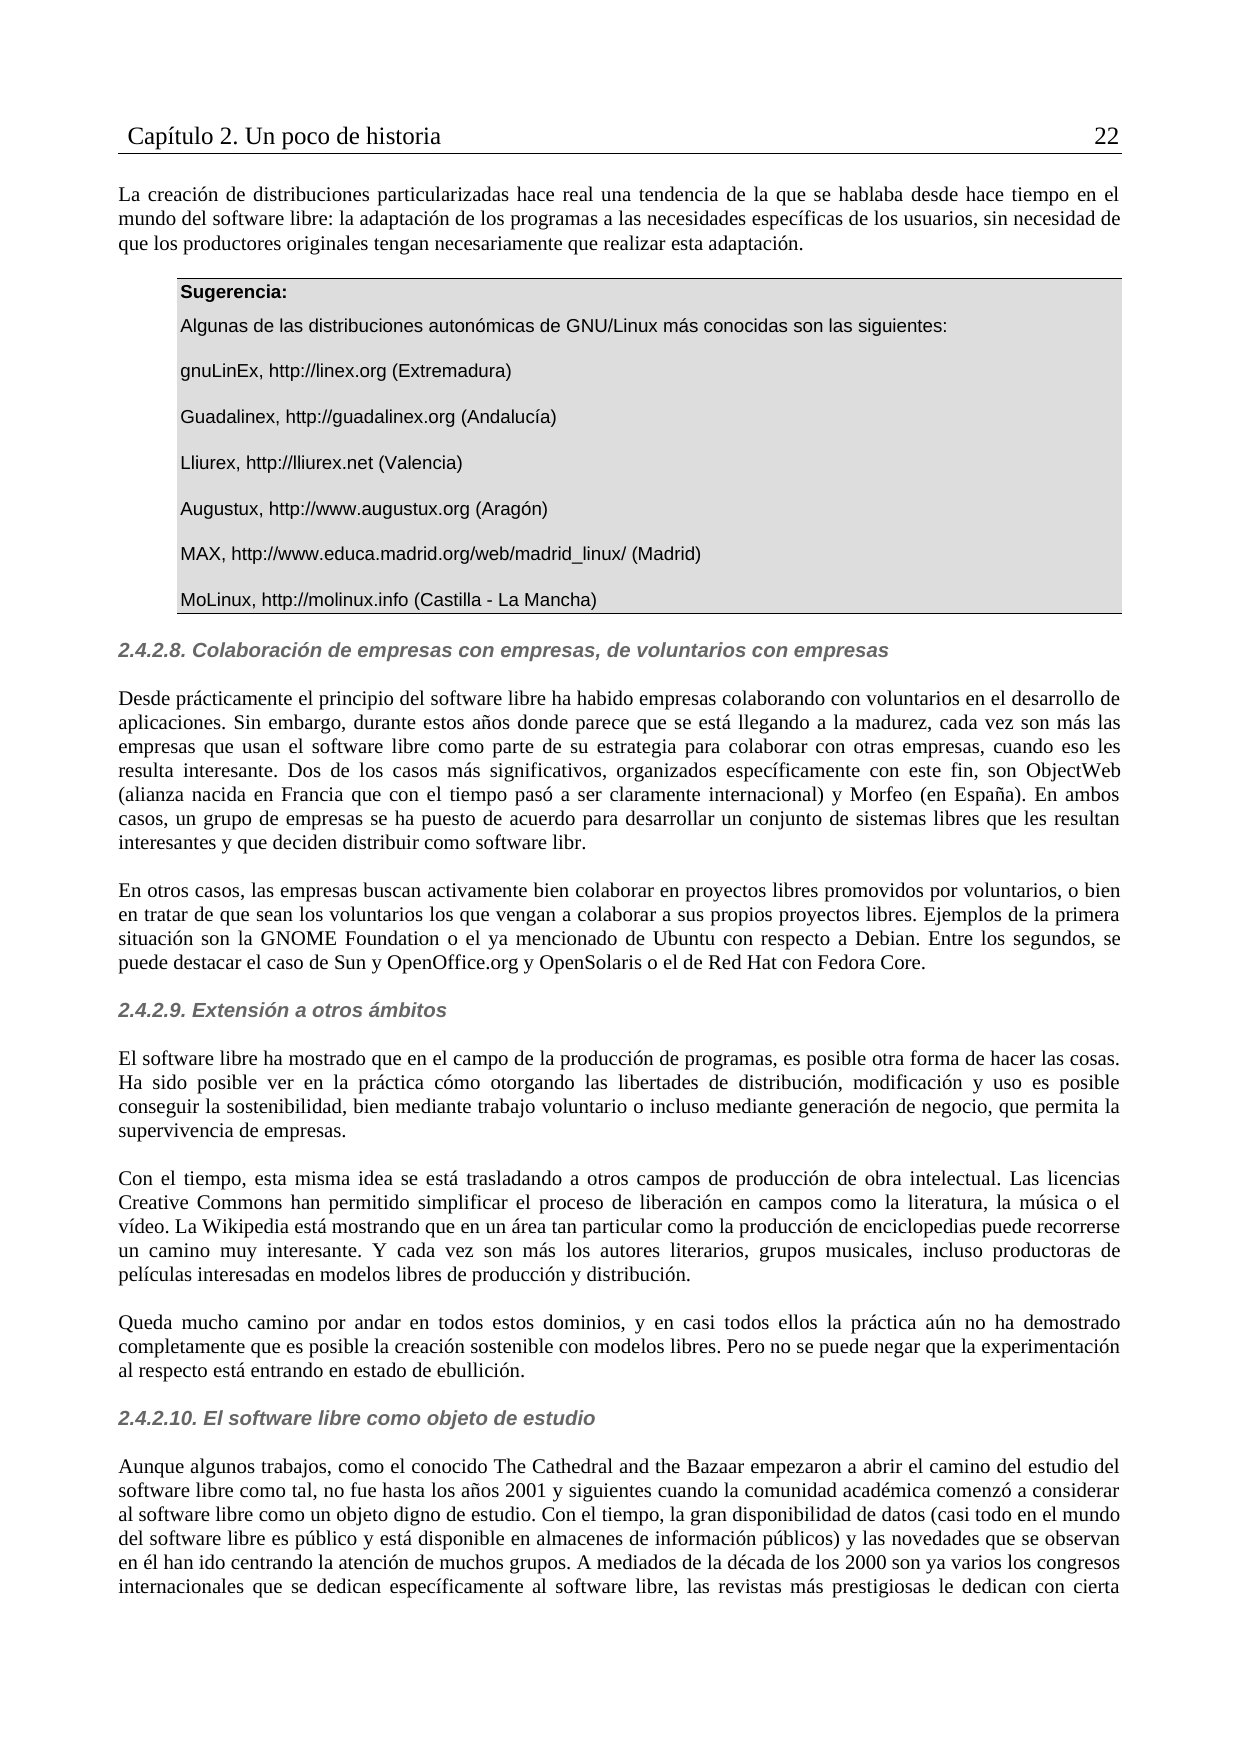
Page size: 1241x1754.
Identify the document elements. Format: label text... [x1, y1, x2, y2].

text MAX, http://www.educa.madrid.org/web/madrid_linux/ (Madrid) [177, 540, 1122, 564]
text Con el tiempo, esta misma idea se está trasladando a otros campos de producción de obra intelectual. Las licencias Creative Commons han permitido simplificar el proceso de liberación en campos como la literatura, la música o el vídeo. La Wikipedia está mostrando que en un área tan particular como la producción de enciclopedias puede recorrerse un camino muy interesante. Y cada vez son más los autores literarios, grupos musicales, incluso productoras de películas interesadas en modelos libres de producción y distribución. [118, 1166, 1122, 1286]
text MoLinux, http://molinux.info (Castilla - La Mancha) [177, 586, 1122, 613]
text Aunque algunos trabajos, como el conocido The Cathedral and the Bazaar empezaron a abrir el camino del estudio del software libre como tal, no fue hasta los años 2001 y siguientes cuando la comunidad académica comenzó a considerar al software libre como un objeto digno de estudio. Con el tiempo, la gran disponibilidad de datos (casi todo en el mundo del software libre es público y está disponible en almacenes de información públicos) y las novedades que se observan en él han ido centrando la atención de muchos grupos. A mediados de la década de los 2000 son ya varios los congresos internacionales que se dedican específicamente al software libre, las revistas más prestigiosas le dedican con cierta [118, 1454, 1122, 1598]
text La creación de distribuciones particularizadas hace real una tendencia de la que se hablaba desde hace tiempo en el mundo del software libre: la adaptación de los programas a las necesidades específicas de los usuarios, sin necesidad de que los productores originales tengan necesariamente que realizar esta adaptación. [118, 182, 1122, 254]
text Augustux, http://www.augustux.org (Aragón) [177, 494, 1122, 519]
text Guadalinex, http://guadalinex.org (Andalucía) [177, 403, 1122, 427]
text El software libre ha mostrado que en el campo de la producción de programas, es posible otra forma de hacer las cosas. Ha sido posible ver en la práctica cómo otorgando las libertades de distribución, modificación y uso es posible conseguir la sostenibilidad, bien mediante trabajo voluntario o incluso mediante generación de negocio, que permita la supervivencia de empresas. [118, 1046, 1122, 1142]
subtitle 2.4.2.9. Extensión a otros ámbitos [118, 998, 1122, 1022]
text Desde prácticamente el principio del software libre ha habido empresas colaborando con voluntarios en el desarrollo de aplicaciones. Sin embargo, durante estos años donde parece que se está llegando a la madurez, cada vez son más las empresas que usan el software libre como parte de su estrategia para colaborar con otras empresas, cuando eso les resulta interesante. Dos de los casos más significativos, organizados específicamente con este fin, son ObjectWeb (alianza nacida en Francia que con el tiempo pasó a ser claramente internacional) y Morfeo (en España). En ambos casos, un grupo de empresas se ha puesto de acuerdo para desarrollar un conjunto de sistemas libres que les resultan interesantes y que deciden distribuir como software libr. [118, 686, 1122, 854]
subtitle 2.4.2.10. El software libre como objeto de estudio [118, 1406, 1122, 1430]
text gnuLinEx, http://linex.org (Extremadura) [177, 357, 1122, 382]
text Sugerencia: [177, 279, 1122, 303]
text Lliurex, http://lliurex.net (Valencia) [177, 448, 1122, 473]
subtitle 2.4.2.8. Colaboración de empresas con empresas, de voluntarios con empresas [118, 638, 1122, 662]
text Algunas de las distribuciones autonómicas de GNU/Linux más conocidas son las siguientes: [177, 311, 1122, 336]
text En otros casos, las empresas buscan activamente bien colaborar en proyectos libres promovidos por voluntarios, o bien en tratar de que sean los voluntarios los que vengan a colaborar a sus propios proyectos libres. Ejemplos de la primera situación son la GNOME Foundation o el ya mencionado de Ubuntu con respecto a Debian. Entre los segundos, se puede destacar el caso de Sun y OpenOffice.org y OpenSolaris o el de Red Hat con Fedora Core. [118, 878, 1122, 974]
text Queda mucho camino por andar en todos estos dominios, y en casi todos ellos la práctica aún no ha demostrado completamente que es posible la creación sostenible con modelos libres. Pero no se puede negar que la experimentación al respecto está entrando en estado de ebullición. [118, 1310, 1122, 1382]
